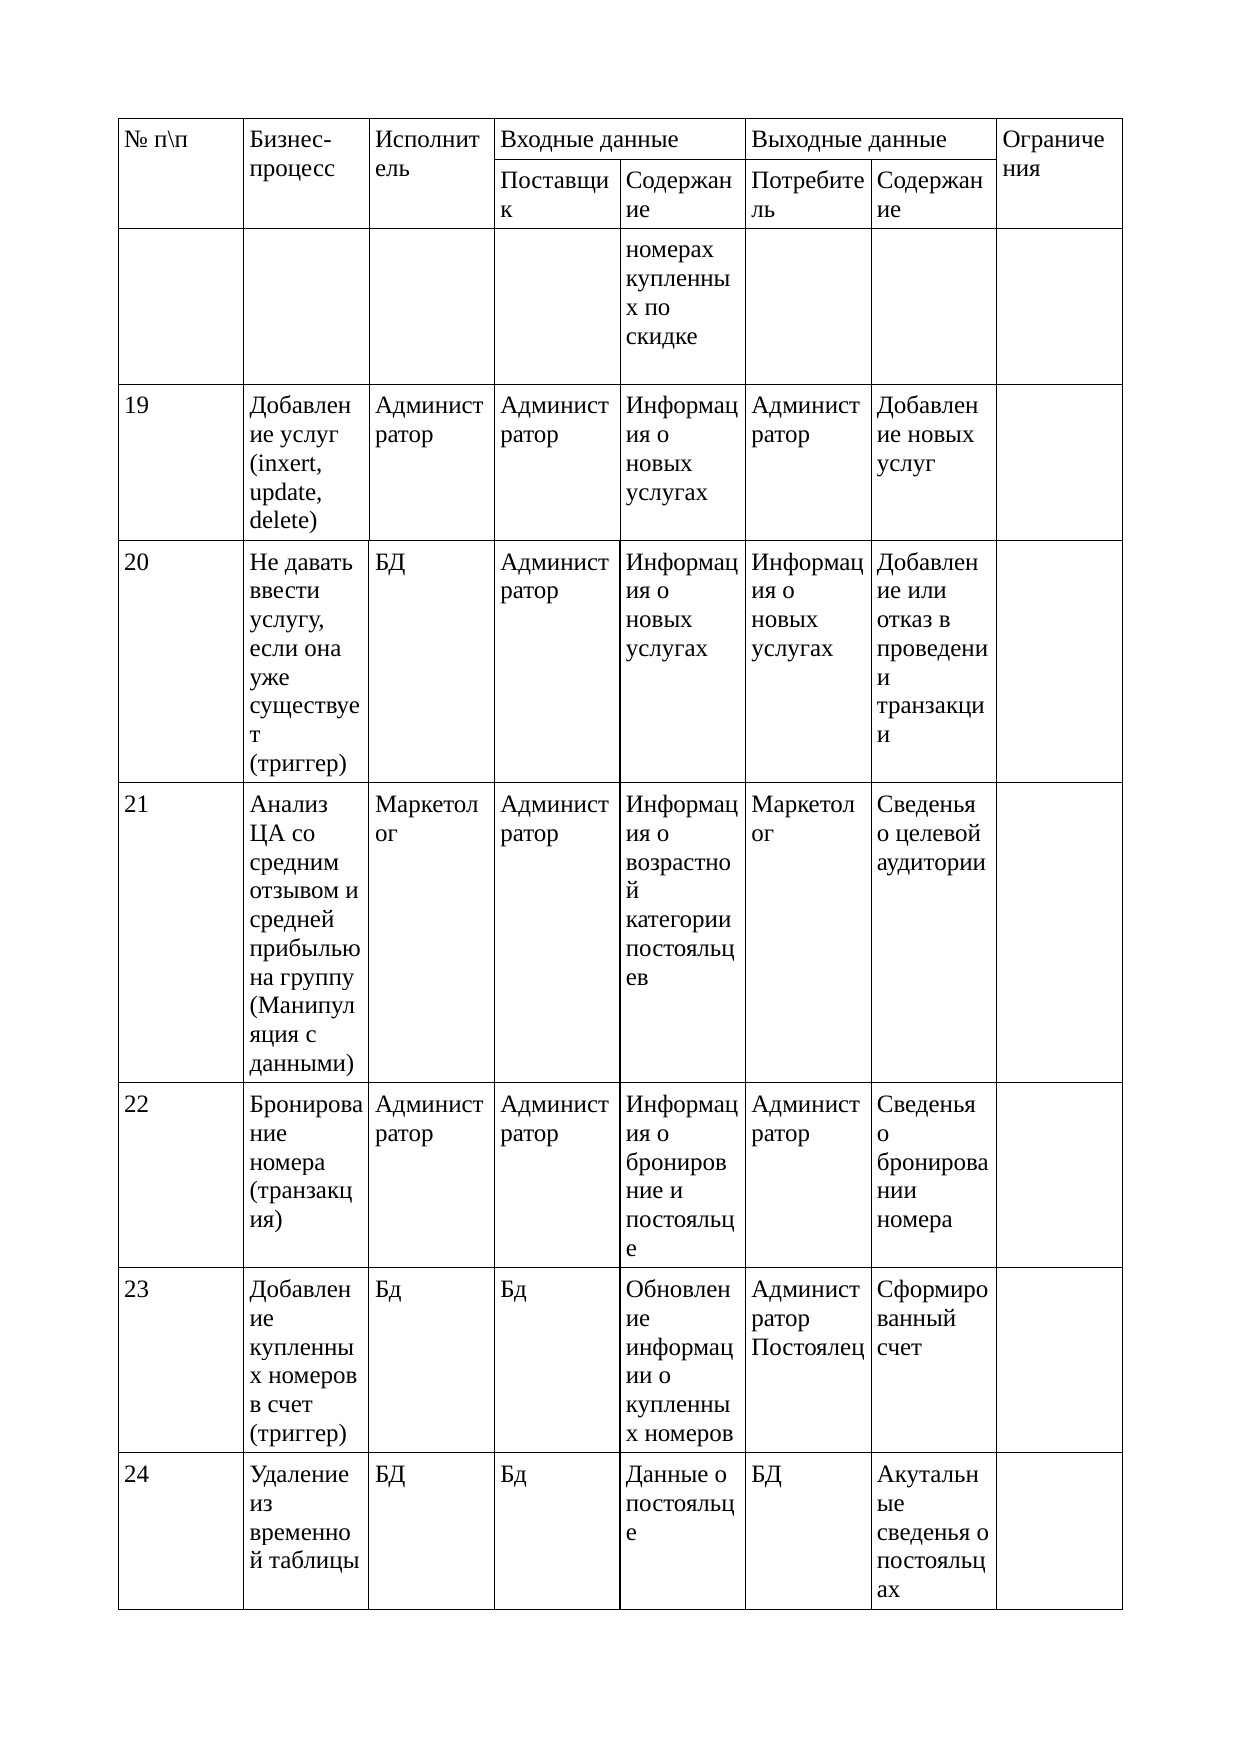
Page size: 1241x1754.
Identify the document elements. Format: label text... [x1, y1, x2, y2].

table_cell [997, 1268, 1122, 1452]
table_cell Потребитель [746, 160, 871, 228]
table_header Исполнитель [370, 119, 494, 228]
table_cell Бд [369, 1268, 494, 1452]
table_cell Добавление новых услуг [872, 385, 996, 540]
table_cell Содержание [621, 160, 745, 228]
table_cell Обновление информации о купленных номеров [621, 1268, 745, 1452]
table_cell Информация о возрастной категории постояльцев [621, 783, 745, 1082]
table_cell 24 [119, 1453, 243, 1608]
table_cell Маркетолог [369, 783, 494, 1082]
table_cell [244, 229, 369, 384]
table_cell Информация о новых услугах [621, 541, 745, 782]
table_cell Бд [495, 1268, 619, 1452]
table_cell Добавление услуг (inxert, update, delete) [244, 385, 369, 540]
table_cell Администратор [746, 1083, 871, 1267]
table_cell [997, 229, 1122, 384]
table_cell 21 [119, 783, 243, 1082]
table_cell [119, 229, 243, 384]
table_cell Анализ ЦА со средним отзывом и средней прибылью на группу (Манипуляция с данными) [244, 783, 368, 1082]
table_cell Удаление из временной таблицы [244, 1453, 368, 1608]
table_cell Администратор [746, 385, 871, 540]
table_cell Информация о бронировние и постояльце [621, 1083, 745, 1267]
table_cell Поставщик [495, 160, 620, 228]
table_cell 20 [119, 541, 243, 782]
table_header Ограничения [997, 119, 1122, 228]
table_cell [872, 229, 996, 384]
table_cell БД [746, 1453, 871, 1608]
table_cell Информация о новых услугах [746, 541, 871, 782]
table_cell [997, 783, 1122, 1082]
table_cell Акутальные сведенья о постояльцах [872, 1453, 996, 1608]
table_cell [495, 229, 620, 384]
table_cell 19 [119, 385, 243, 540]
table_cell Данные о постояльце [621, 1453, 745, 1608]
table_cell БД [369, 541, 494, 782]
table_cell [997, 1453, 1122, 1608]
table_cell [997, 1083, 1122, 1267]
table_header Выходные данные [746, 119, 996, 159]
table_header № п\п [119, 119, 243, 228]
table_cell 23 [119, 1268, 243, 1452]
table_header Входные данные [495, 119, 745, 159]
table_cell Администратор [370, 385, 494, 540]
table_cell 22 [119, 1083, 243, 1267]
table_cell [997, 385, 1122, 540]
table_cell Администратор [495, 783, 619, 1082]
table_cell Информация о новых услугах [621, 385, 745, 540]
table_cell Маркетолог [746, 783, 871, 1082]
table_cell [746, 229, 871, 384]
table_cell Не давать ввести услугу, если она уже существует (триггер) [244, 541, 368, 782]
table_cell [997, 541, 1122, 782]
table_cell Сведенья о бронировании номера [872, 1083, 996, 1267]
table_cell Администратор [495, 385, 620, 540]
table_cell Администратор [495, 541, 619, 782]
table_cell номерах купленных по скидке [621, 229, 745, 384]
table_header Бизнес-процесс [244, 119, 369, 228]
table_cell Администратор [369, 1083, 494, 1267]
table_cell Администратор Постоялец [746, 1268, 871, 1452]
table_cell Администратор [495, 1083, 619, 1267]
table_cell Бронирование номера (транзакция) [244, 1083, 368, 1267]
table_cell Добавление купленных номеров в счет (триггер) [244, 1268, 368, 1452]
table_cell Добавление или отказ в проведении транзакции [872, 541, 996, 782]
table_cell Сформированный счет [872, 1268, 996, 1452]
table_cell Сведенья о целевой аудитории [872, 783, 996, 1082]
table_cell БД [369, 1453, 494, 1608]
table_cell Содержание [872, 160, 996, 228]
table_cell Бд [495, 1453, 619, 1608]
table_cell [370, 229, 494, 384]
